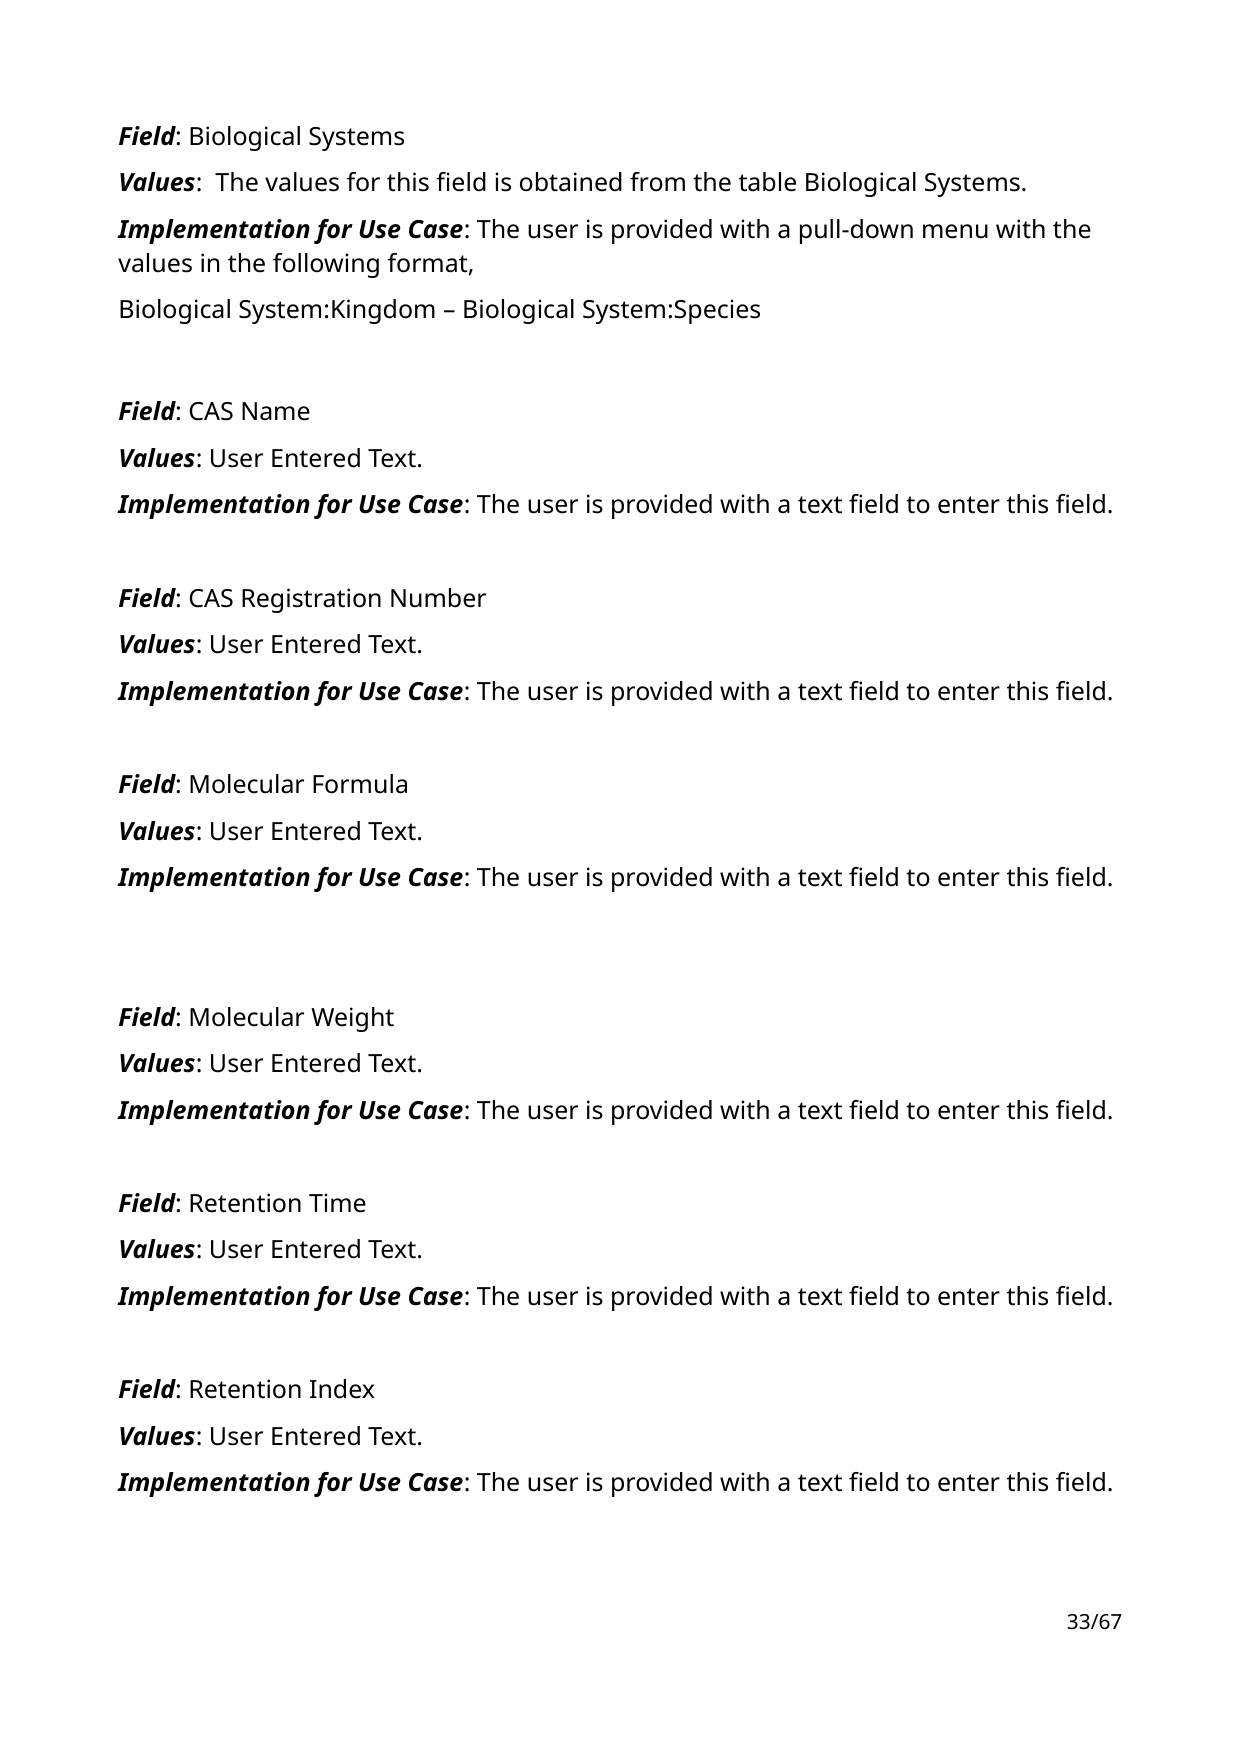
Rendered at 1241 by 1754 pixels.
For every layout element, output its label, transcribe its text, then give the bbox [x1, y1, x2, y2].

text Implementation for Use Case: The user is provided with a text field to enter this field. [118, 1279, 1122, 1313]
text Values: User Entered Text. [118, 1418, 1122, 1452]
text Values: User Entered Text. [118, 1046, 1122, 1080]
text Implementation for Use Case: The user is provided with a text field to enter this field. [118, 1465, 1122, 1499]
text Values: User Entered Text. [118, 441, 1122, 475]
text Implementation for Use Case: The user is provided with a text field to enter this field. [118, 487, 1122, 521]
text Implementation for Use Case: The user is provided with a pull-down menu with the values in the following format, [118, 211, 1122, 279]
text Values: User Entered Text. [118, 813, 1122, 847]
text Field: Biological Systems [118, 118, 1122, 152]
text Implementation for Use Case: The user is provided with a text field to enter this field. [118, 860, 1122, 894]
text Implementation for Use Case: The user is provided with a text field to enter this field. [118, 1092, 1122, 1127]
text Values: User Entered Text. [118, 1232, 1122, 1266]
text Field: Molecular Formula [118, 767, 1122, 801]
text Field: CAS Name [118, 394, 1122, 428]
text Biological System:Kingdom – Biological System:Species [118, 292, 1122, 326]
text Field: Retention Index [118, 1372, 1122, 1406]
text Field: CAS Registration Number [118, 580, 1122, 614]
text Field: Retention Time [118, 1186, 1122, 1220]
text Implementation for Use Case: The user is provided with a text field to enter this field. [118, 673, 1122, 707]
text Values: User Entered Text. [118, 627, 1122, 661]
text Field: Molecular Weight [118, 999, 1122, 1033]
text Values: The values for this field is obtained from the table Biological Systems. [118, 165, 1122, 199]
